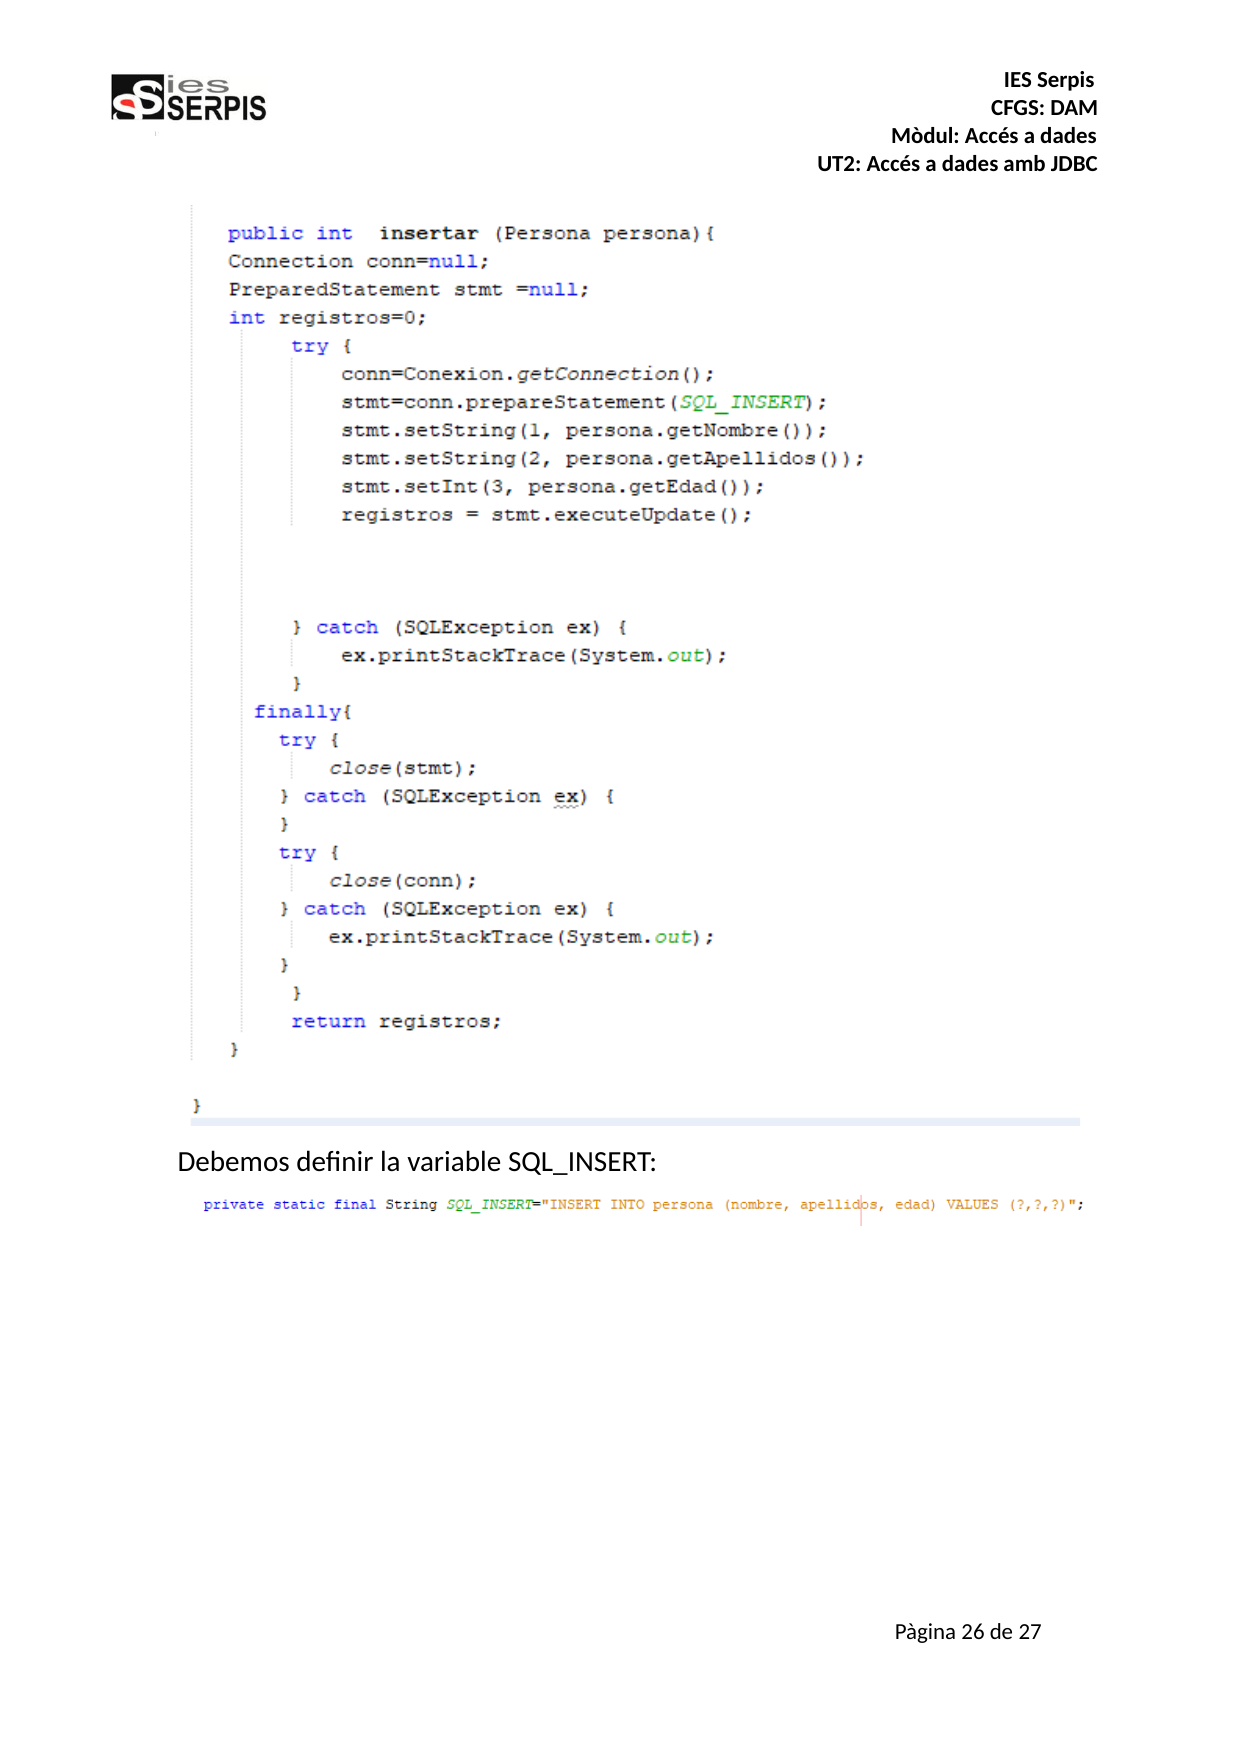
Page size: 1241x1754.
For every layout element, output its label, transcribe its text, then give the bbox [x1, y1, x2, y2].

text Debemos definir la variable SQL_INSERT: [177, 1143, 1122, 1178]
picture [105, 65, 279, 136]
picture [177, 1195, 1123, 1226]
picture [177, 205, 1081, 1126]
